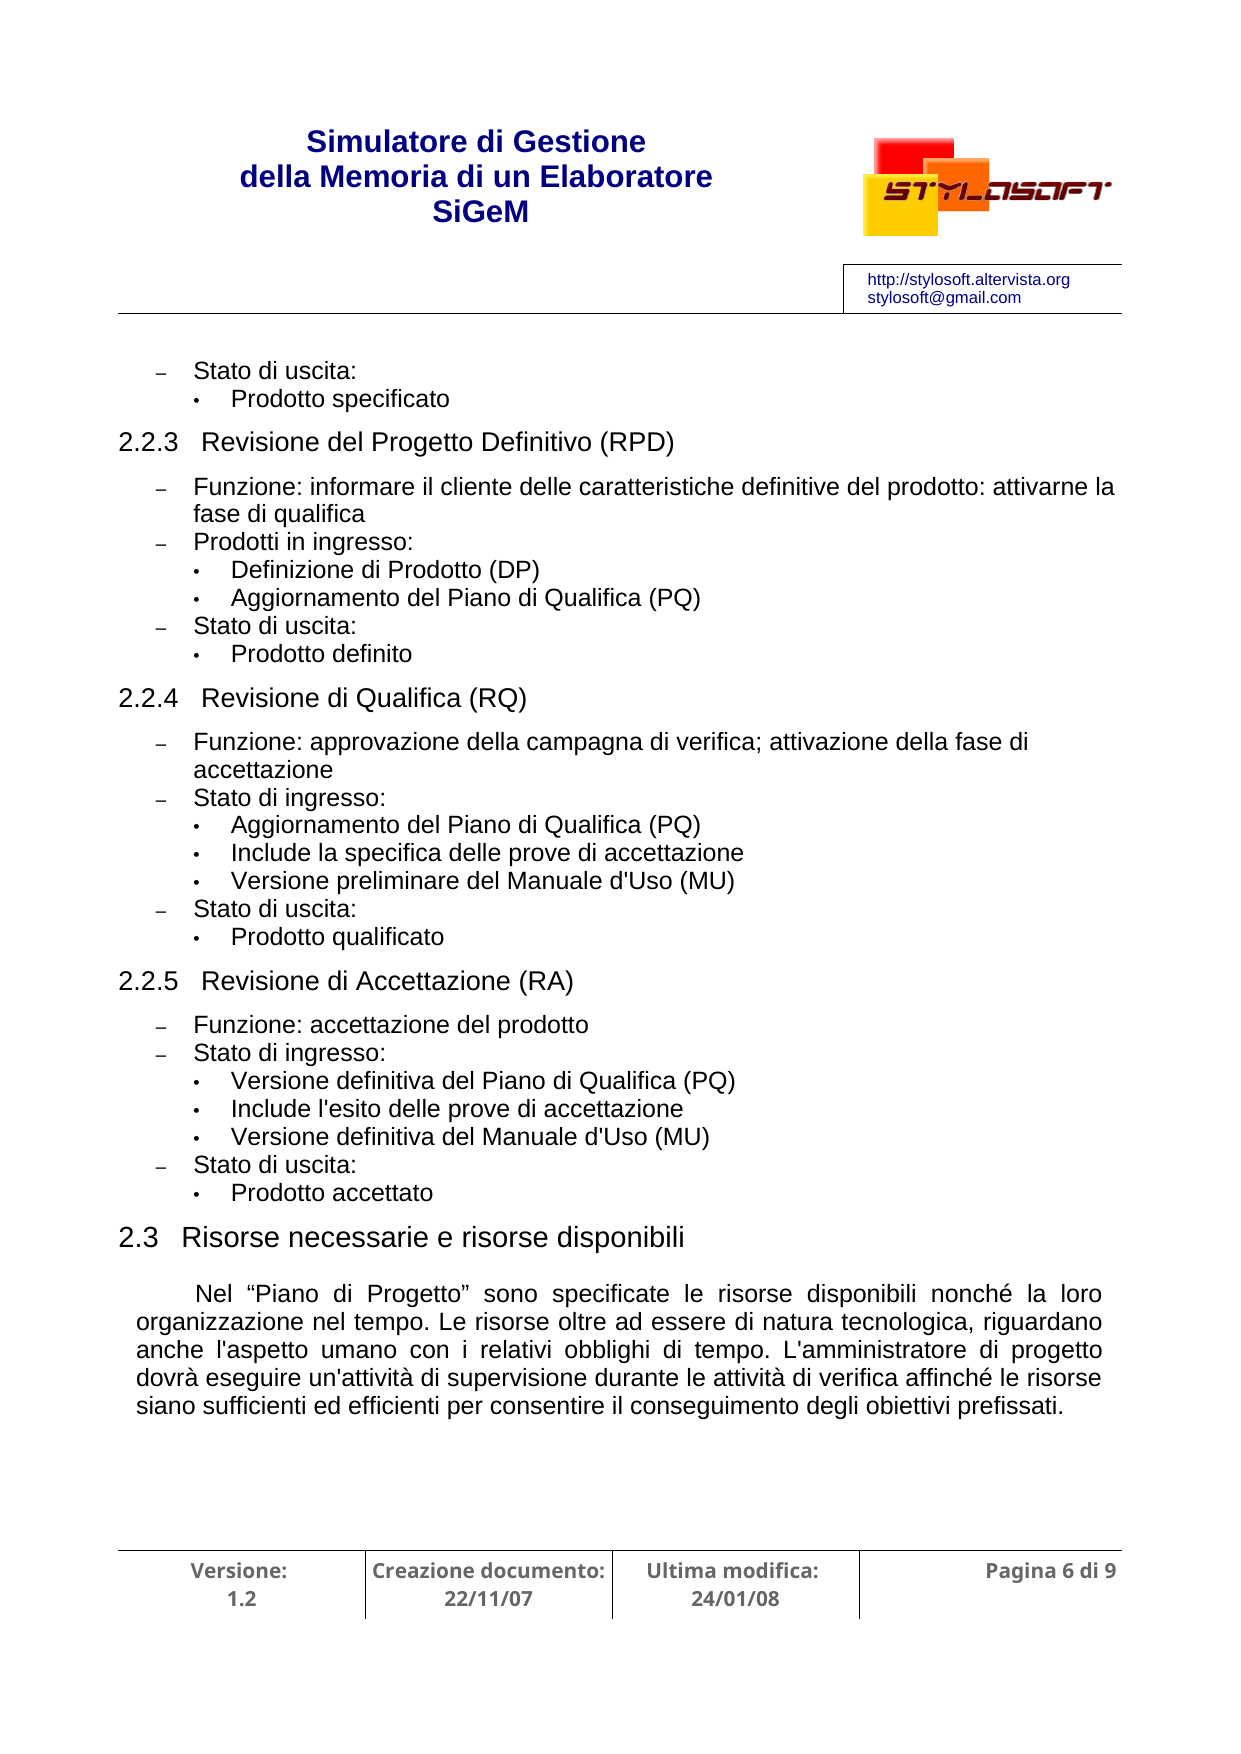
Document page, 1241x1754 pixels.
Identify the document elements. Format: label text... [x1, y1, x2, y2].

list Stato di uscita: [156, 612, 1122, 640]
list Stato di ingresso: [156, 1039, 1122, 1067]
list Stato di uscita: [156, 357, 1122, 384]
list Stato di uscita: [156, 895, 1122, 923]
subtitle Revisione di Accettazione (RA) [118, 966, 1122, 996]
list Funzione: informare il cliente delle caratteristiche definitive del prodotto: attivarne la fase di qualifica [156, 472, 1122, 528]
list Prodotto specificato [193, 384, 1122, 412]
list Prodotto qualificato [193, 923, 1122, 951]
list Include l'esito delle prove di accettazione [193, 1094, 1122, 1122]
list Definizione di Prodotto (DP) [193, 556, 1122, 584]
subtitle Revisione di Qualifica (RQ) [118, 682, 1122, 713]
list Funzione: accettazione del prodotto [156, 1011, 1122, 1039]
list Prodotti in ingresso: [156, 528, 1122, 556]
list Aggiornamento del Piano di Qualifica (PQ) [193, 811, 1122, 839]
list Stato di ingresso: [156, 783, 1122, 811]
text Nel “Piano di Progetto” sono specificate le risorse disponibili nonché la loro organizzazione nel tempo. Le risorse oltre ad essere di natura tecnologica, riguardano anche l'aspetto umano con i relativi obblighi di tempo. L'amministratore di progetto dovrà eseguire un'attività di supervisione durante le attività di verifica affinché le risorse siano sufficienti ed efficienti per consentire il conseguimento degli obiettivi prefissati. [136, 1280, 1104, 1420]
list Prodotto accettato [193, 1178, 1122, 1206]
list Stato di uscita: [156, 1150, 1122, 1178]
list Prodotto definito [193, 640, 1122, 668]
list Versione definitiva del Manuale d'Uso (MU) [193, 1122, 1122, 1150]
list Funzione: approvazione della campagna di verifica; attivazione della fase di accettazione [156, 728, 1122, 783]
list Versione definitiva del Piano di Qualifica (PQ) [193, 1067, 1122, 1094]
subtitle Revisione del Progetto Definitivo (RPD) [118, 427, 1122, 457]
subtitle Risorse necessarie e risorse disponibili [118, 1221, 1122, 1254]
list Aggiornamento del Piano di Qualifica (PQ) [193, 584, 1122, 612]
list Include la specifica delle prove di accettazione [193, 839, 1122, 867]
list Versione preliminare del Manuale d'Uso (MU) [193, 867, 1122, 895]
picture [848, 123, 1117, 247]
